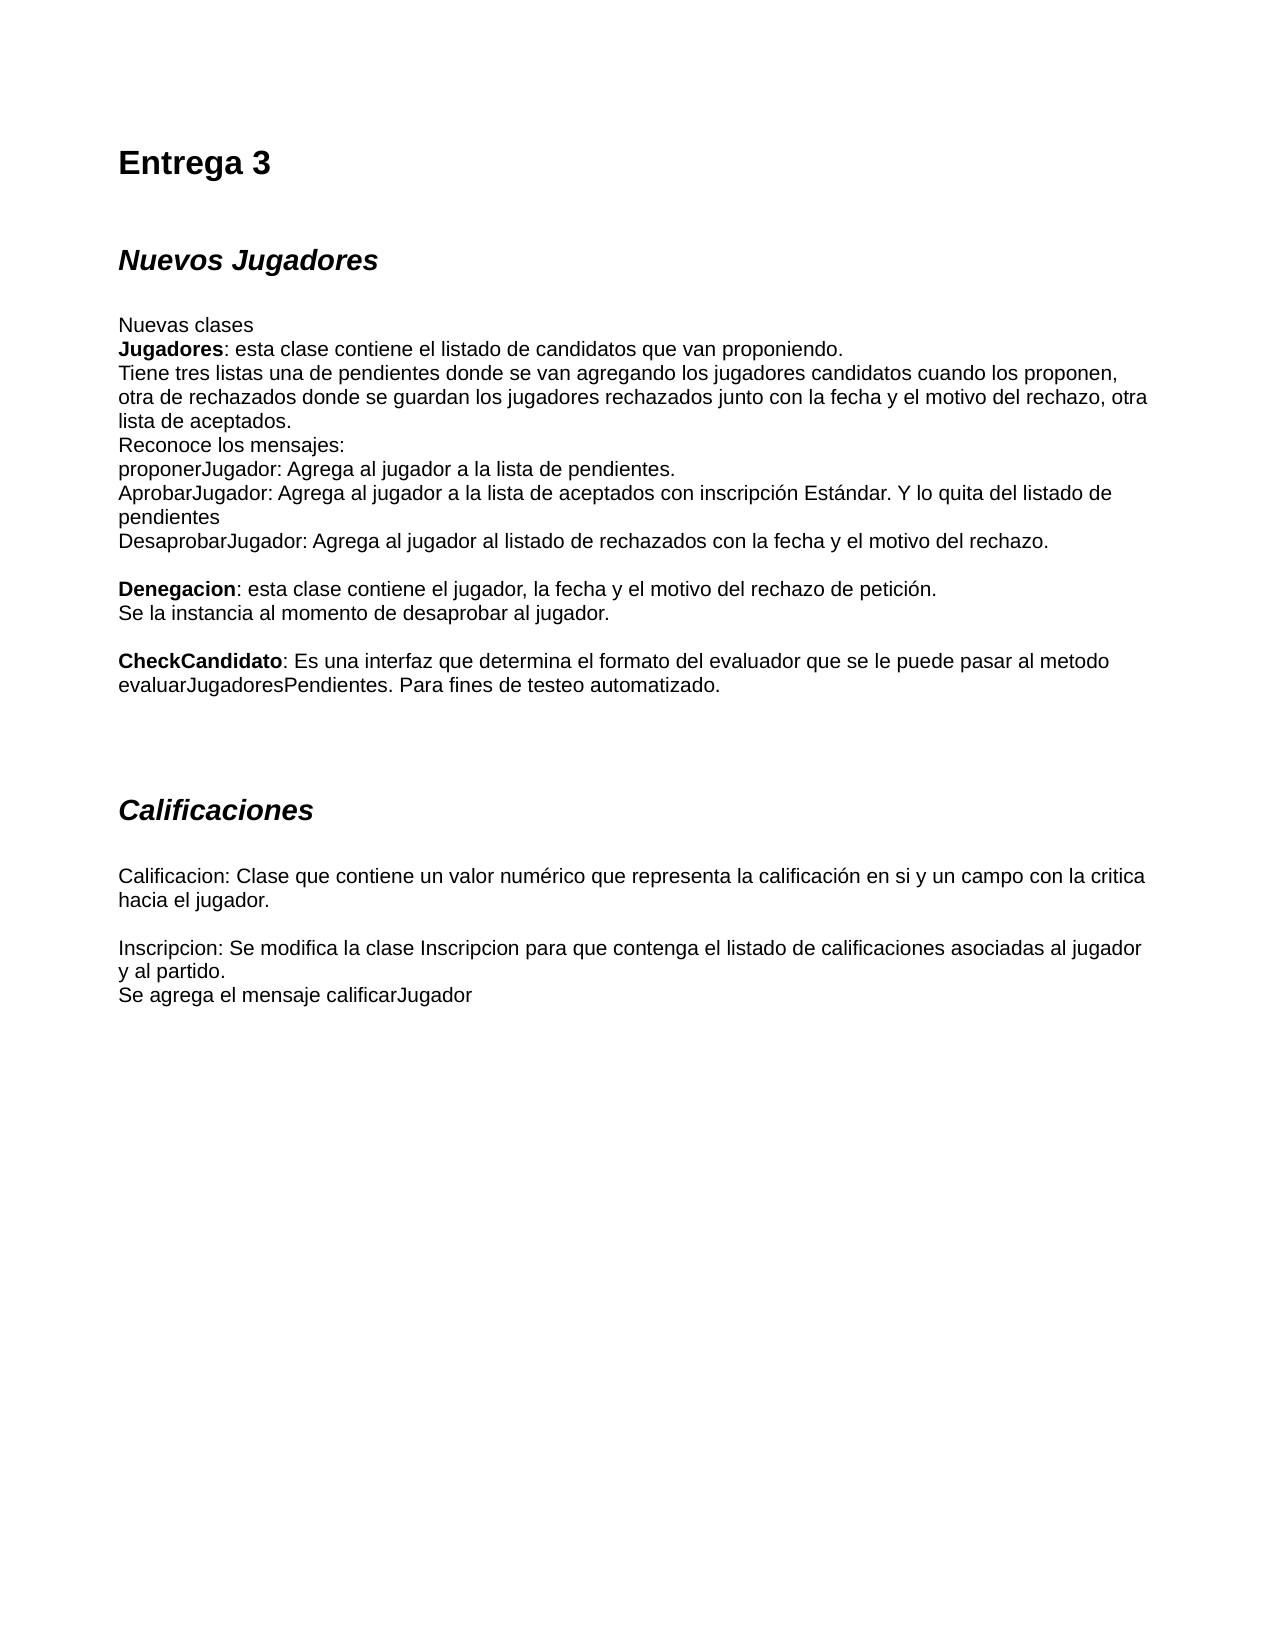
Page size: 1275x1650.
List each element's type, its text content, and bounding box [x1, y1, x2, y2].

text DesaprobarJugador: Agrega al jugador al listado de rechazados con la fecha y el motivo del rechazo. [118, 529, 1157, 553]
text Denegacion: esta clase contiene el jugador, la fecha y el motivo del rechazo de petición. [118, 577, 1157, 601]
text CheckCandidato: Es una interfaz que determina el formato del evaluador que se le puede pasar al metodo [118, 649, 1157, 673]
text evaluarJugadoresPendientes. Para fines de testeo automatizado. [118, 673, 1157, 697]
text Reconoce los mensajes: [118, 433, 1157, 457]
text AprobarJugador: Agrega al jugador a la lista de aceptados con inscripción Estándar. Y lo quita del listado de pendientes [118, 481, 1157, 529]
text Tiene tres listas una de pendientes donde se van agregando los jugadores candidatos cuando los proponen, otra de rechazados donde se guardan los jugadores rechazados junto con la fecha y el motivo del rechazo, otra lista de aceptados. [118, 361, 1157, 433]
subtitle Entrega 3 [118, 143, 1157, 182]
text Jugadores: esta clase contiene el listado de candidatos que van proponiendo. [118, 337, 1157, 361]
text Inscripcion: Se modifica la clase Inscripcion para que contenga el listado de calificaciones asociadas al jugador y al partido. [118, 935, 1157, 983]
text Nuevas clases [118, 313, 1157, 337]
subtitle Nuevos Jugadores [118, 243, 1157, 277]
text Calificacion: Clase que contiene un valor numérico que representa la calificación en si y un campo con la critica hacia el jugador. [118, 863, 1157, 911]
text proponerJugador: Agrega al jugador a la lista de pendientes. [118, 457, 1157, 481]
text Se la instancia al momento de desaprobar al jugador. [118, 601, 1157, 625]
text Se agrega el mensaje calificarJugador [118, 983, 1157, 1007]
subtitle Calificaciones [118, 793, 1157, 827]
